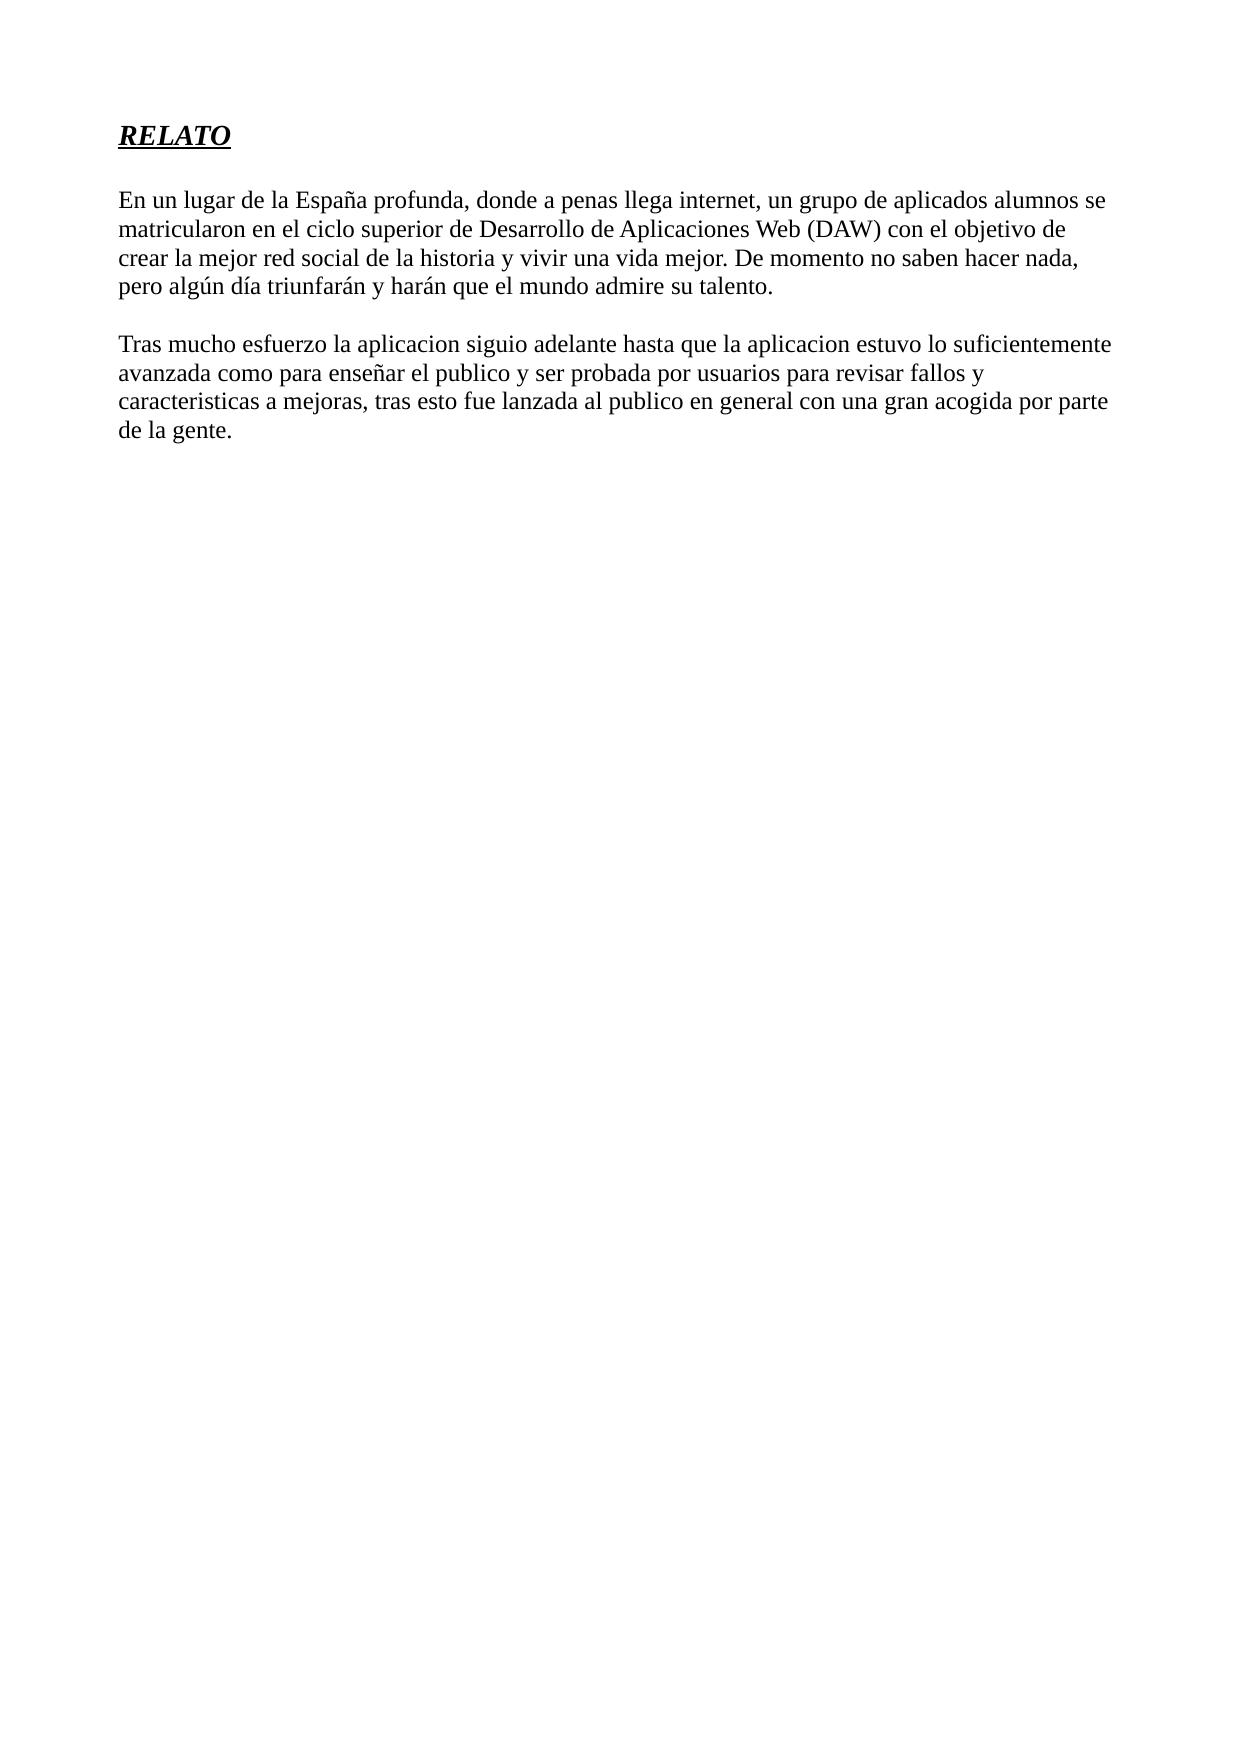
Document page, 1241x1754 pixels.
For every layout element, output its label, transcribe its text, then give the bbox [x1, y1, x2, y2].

text RELATO [118, 118, 1122, 152]
text Tras mucho esfuerzo la aplicacion siguio adelante hasta que la aplicacion estuvo lo suficientemente avanzada como para enseñar el publico y ser probada por usuarios para revisar fallos y caracteristicas a mejoras, tras esto fue lanzada al publico en general con una gran acogida por parte de la gente. [118, 329, 1122, 444]
text En un lugar de la España profunda, donde a penas llega internet, un grupo de aplicados alumnos se matricularon en el ciclo superior de Desarrollo de Aplicaciones Web (DAW) con el objetivo de crear la mejor red social de la historia y vivir una vida mejor. De momento no saben hacer nada, pero algún día triunfarán y harán que el mundo admire su talento. [118, 185, 1122, 300]
